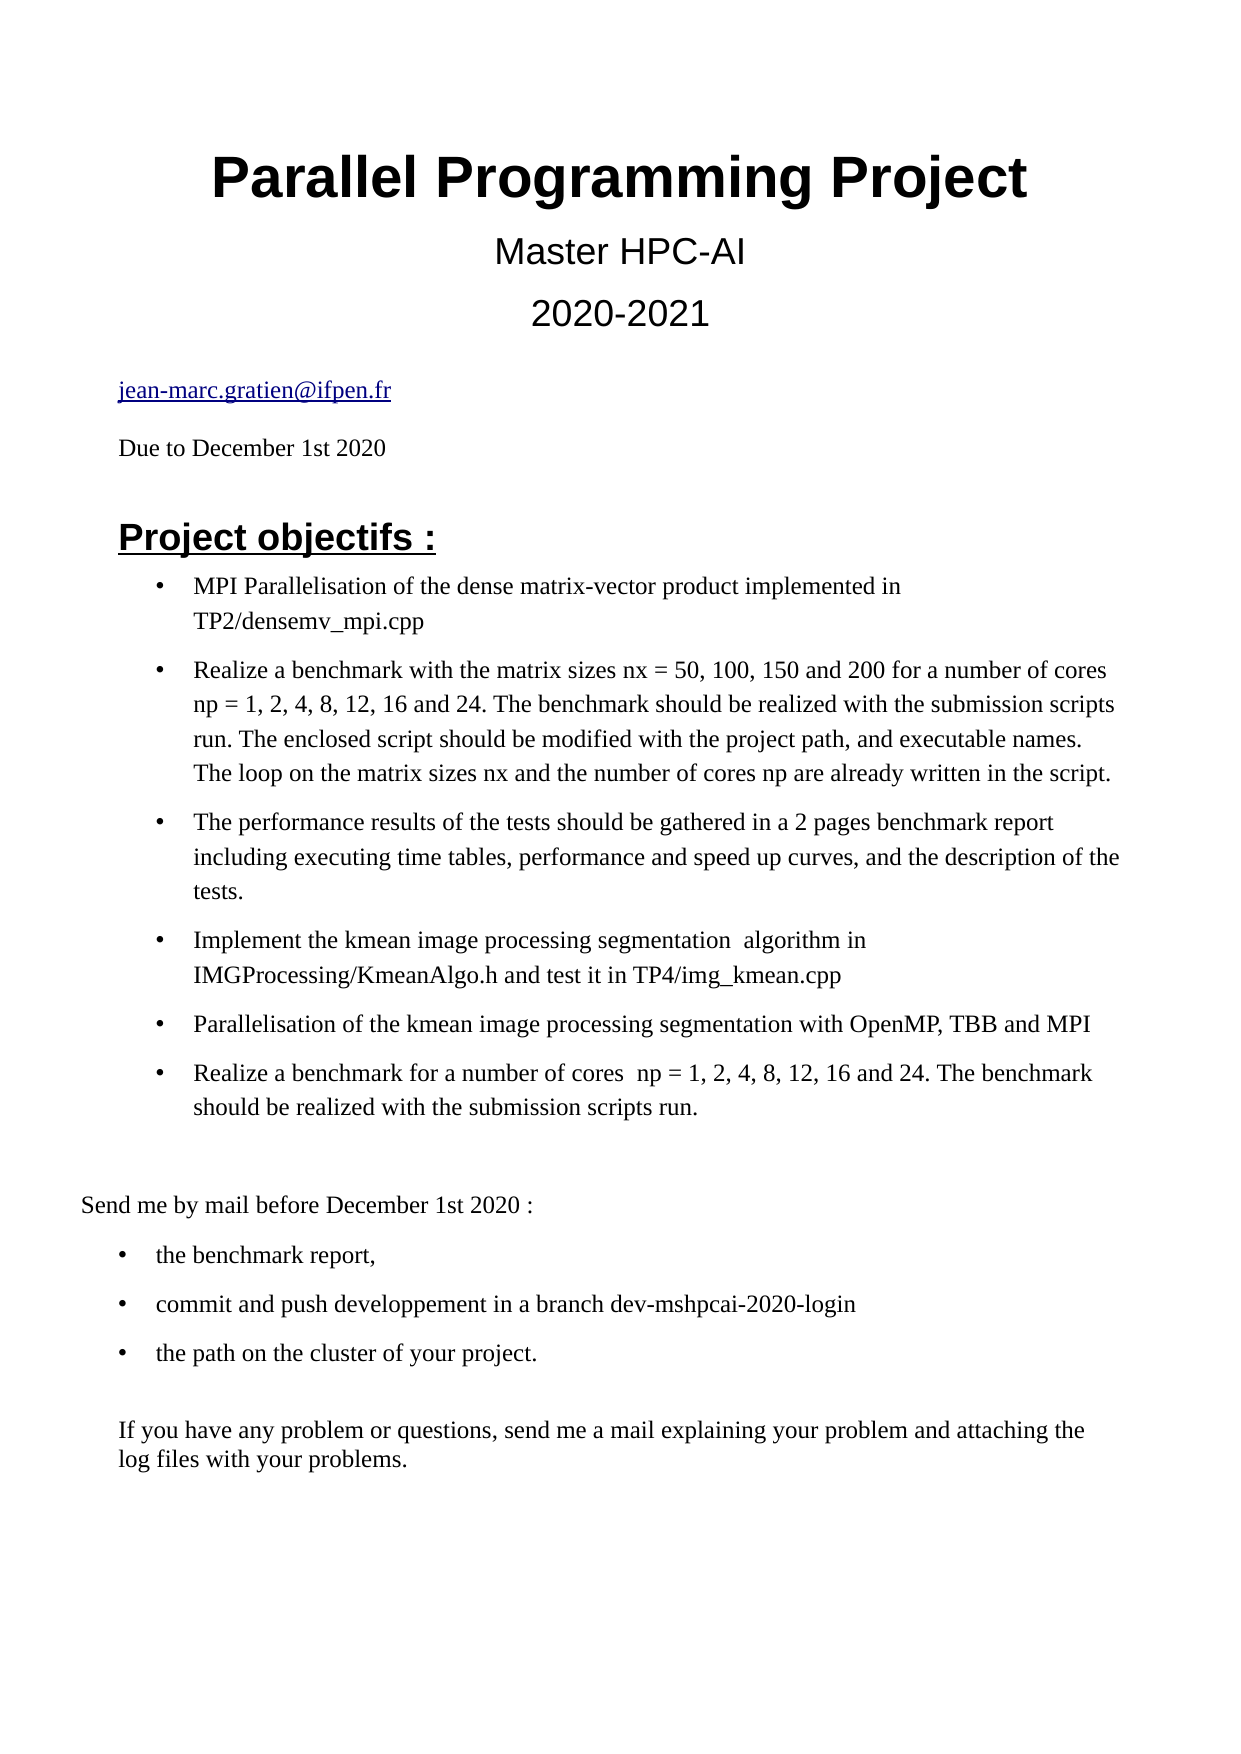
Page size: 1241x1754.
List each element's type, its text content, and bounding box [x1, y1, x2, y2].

text Due to December 1st 2020 [118, 433, 1122, 461]
text If you have any problem or questions, send me a mail explaining your problem and attaching the log files with your problems. [118, 1416, 1122, 1473]
subtitle Project objectifs : [118, 515, 1122, 559]
text Send me by mail before December 1st 2020 : [81, 1191, 1122, 1219]
list commit and push developpement in a branch dev-mshpcai-2020-login [118, 1289, 1122, 1317]
list The performance results of the tests should be gathered in a 2 pages benchmark report including executing time tables, performance and speed up curves, and the description of the tests. [156, 807, 1122, 905]
list Parallelisation of the kmean image processing segmentation with OpenMP, TBB and MPI [156, 1009, 1122, 1038]
list Implement the kmean image processing segmentation algorithm in IMGProcessing/KmeanAlgo.h and test it in TP4/img_kmean.cpp [156, 925, 1122, 989]
list Realize a benchmark for a number of cores np = 1, 2, 4, 8, 12, 16 and 24. The benchmark should be realized with the submission scripts run. [156, 1058, 1122, 1121]
text jean-marc.gratien@ifpen.fr [118, 375, 1122, 404]
list the benchmark report, [118, 1240, 1122, 1268]
list the path on the cluster of your project. [118, 1338, 1122, 1367]
title Parallel Programming Project [118, 143, 1122, 210]
subtitle 2020-2021 [118, 291, 1122, 334]
list Realize a benchmark with the matrix sizes nx = 50, 100, 150 and 200 for a number of cores np = 1, 2, 4, 8, 12, 16 and 24. The benchmark should be realized with the submission scripts run. The enclosed script should be modified with the project path, and executable names. The loop on the matrix sizes nx and the number of cores np are already written in the script. [156, 655, 1122, 787]
list MPI Parallelisation of the dense matrix-vector product implemented in TP2/densemv_mpi.cpp [156, 571, 1122, 634]
subtitle Master HPC-AI [118, 229, 1122, 272]
